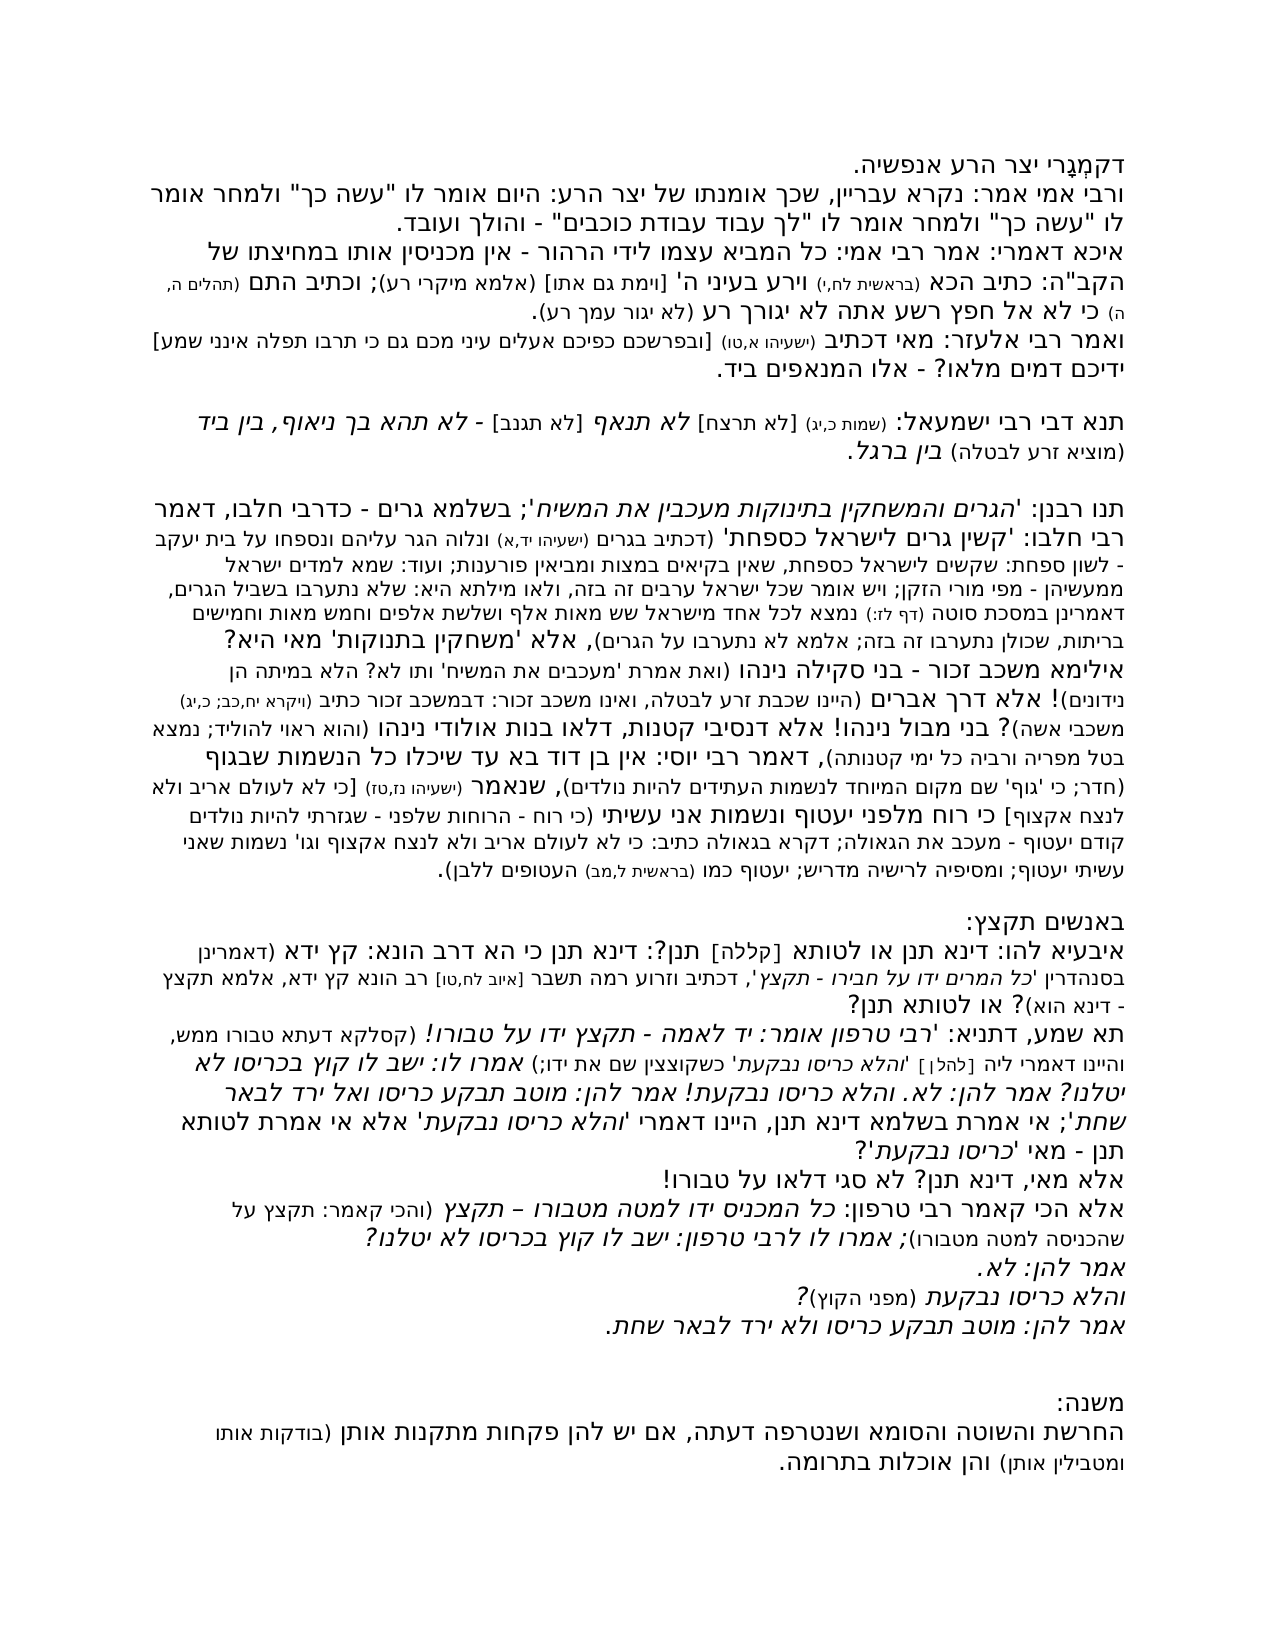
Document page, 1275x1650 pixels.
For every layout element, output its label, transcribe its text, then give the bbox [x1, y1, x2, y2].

text דקמְגָרי יצר הרע אנפשיה. [150, 150, 1125, 179]
text איכא דאמרי: אמר רבי אמי: כל המביא עצמו לידי הרהור - אין מכניסין אותו במחיצתו של הקב"ה: כתיב הכא (בראשית לח,י) וירע בעיני ה' [וימת גם אתו] (אלמא מיקרי רע); וכתיב התם (תהלים ה,ה) כי לא אל חפץ רשע אתה לא יגורך רע (לא יגור עמך רע). [150, 237, 1125, 325]
text ורבי אמי אמר: נקרא עבריין, שכך אומנתו של יצר הרע: היום אומר לו "עשה כך" ולמחר אומר לו "עשה כך" ולמחר אומר לו "לך עבוד עבודת כוכבים" - והולך ועובד. [150, 179, 1125, 237]
text באנשים תקצץ: [150, 907, 1125, 936]
text תנא דבי רבי ישמעאל: (שמות כ,יג) [לא תרצח] לא תנאף [לא תגנב] - לא תהא בך ניאוף, בין ביד (מוציא זרע לבטלה) בין ברגל. [150, 407, 1125, 466]
text תא שמע, דתניא: 'רבי טרפון אומר: יד לאמה - תקצץ ידו על טבורו! (קסלקא דעתא טבורו ממש, והיינו דאמרי ליה [להלן] 'והלא כריסו נבקעת' כשקוצצין שם את ידו;) אמרו לו: ישב לו קוץ בכריסו לא יטלנו? אמר להן: לא. והלא כריסו נבקעת! אמר להן: מוטב תבקע כריסו ואל ירד לבאר שחת'; אי אמרת בשלמא דינא תנן, היינו דאמרי 'והלא כריסו נבקעת' אלא אי אמרת לטותא תנן - מאי 'כריסו נבקעת'? [150, 1019, 1125, 1165]
text אלא מאי, דינא תנן? לא סגי דלאו על טבורו! [150, 1165, 1125, 1194]
text משנה: [150, 1388, 1125, 1417]
text תנו רבנן: 'הגרים והמשחקין בתינוקות מעכבין את המשיח'; בשלמא גרים - כדרבי חלבו, דאמר רבי חלבו: 'קשין גרים לישראל כספחת' (דכתיב בגרים (ישעיהו יד,א) ונלוה הגר עליהם ונספחו על בית יעקב - לשון ספחת: שקשים לישראל כספחת, שאין בקיאים במצות ומביאין פורענות; ועוד: שמא למדים ישראל ממעשיהן - מפי מורי הזקן; ויש אומר שכל ישראל ערבים זה בזה, ולאו מילתא היא: שלא נתערבו בשביל הגרים, דאמרינן במסכת סוטה (דף לז:) נמצא לכל אחד מישראל שש מאות אלף ושלשת אלפים וחמש מאות וחמישים בריתות, שכולן נתערבו זה בזה; אלמא לא נתערבו על הגרים), אלא 'משחקין בתנוקות' מאי היא? אילימא משכב זכור - בני סקילה נינהו (ואת אמרת 'מעכבים את המשיח' ותו לא? הלא במיתה הן נידונים)! אלא דרך אברים (היינו שכבת זרע לבטלה, ואינו משכב זכור: דבמשכב זכור כתיב (ויקרא יח,כב; כ,יג) משכבי אשה)? בני מבול נינהו! אלא דנסיבי קטנות, דלאו בנות אולודי נינהו (והוא ראוי להוליד; נמצא בטל מפריה ורביה כל ימי קטנותה), דאמר רבי יוסי: אין בן דוד בא עד שיכלו כל הנשמות שבגוף (חדר; כי 'גוף' שם מקום המיוחד לנשמות העתידים להיות נולדים), שנאמר (ישעיהו נז,טז) [כי לא לעולם אריב ולא לנצח אקצוף] כי רוח מלפני יעטוף ונשמות אני עשיתי (כי רוח - הרוחות שלפני - שגזרתי להיות נולדים קודם יעטוף - מעכב את הגאולה; דקרא בגאולה כתיב: כי לא לעולם אריב ולא לנצח אקצוף וגו' נשמות שאני עשיתי יעטוף; ומסיפיה לרישיה מדריש; יעטוף כמו (בראשית ל,מב) העטופים ללבן). [150, 494, 1125, 883]
text ואמר רבי אלעזר: מאי דכתיב (ישעיהו א,טו) [ובפרשכם כפיכם אעלים עיני מכם גם כי תרבו תפלה אינני שמע] ידיכם דמים מלאו? - אלו המנאפים ביד. [150, 325, 1125, 383]
text אלא הכי קאמר רבי טרפון: כל המכניס ידו למטה מטבורו – תקצץ (והכי קאמר: תקצץ על שהכניסה למטה מטבורו); אמרו לו לרבי טרפון: ישב לו קוץ בכריסו לא יטלנו? [150, 1194, 1125, 1253]
text איבעיא להו: דינא תנן או לטותא [קללה] תנן?: דינא תנן כי הא דרב הונא: קץ ידא (דאמרינן בסנהדרין 'כל המרים ידו על חבירו - תקצץ', דכתיב וזרוע רמה תשבר [איוב לח,טו] רב הונא קץ ידא, אלמא תקצץ - דינא הוא)? או לטותא תנן? [150, 936, 1125, 1019]
text החרשת והשוטה והסומא ושנטרפה דעתה, אם יש להן פקחות מתקנות אותן (בודקות אותו ומטבילין אותן) והן אוכלות בתרומה. [150, 1417, 1125, 1476]
text אמר להן: מוטב תבקע כריסו ולא ירד לבאר שחת. [150, 1311, 1125, 1340]
text והלא כריסו נבקעת (מפני הקוץ)? [150, 1282, 1125, 1311]
text אמר להן: לא. [150, 1253, 1125, 1282]
